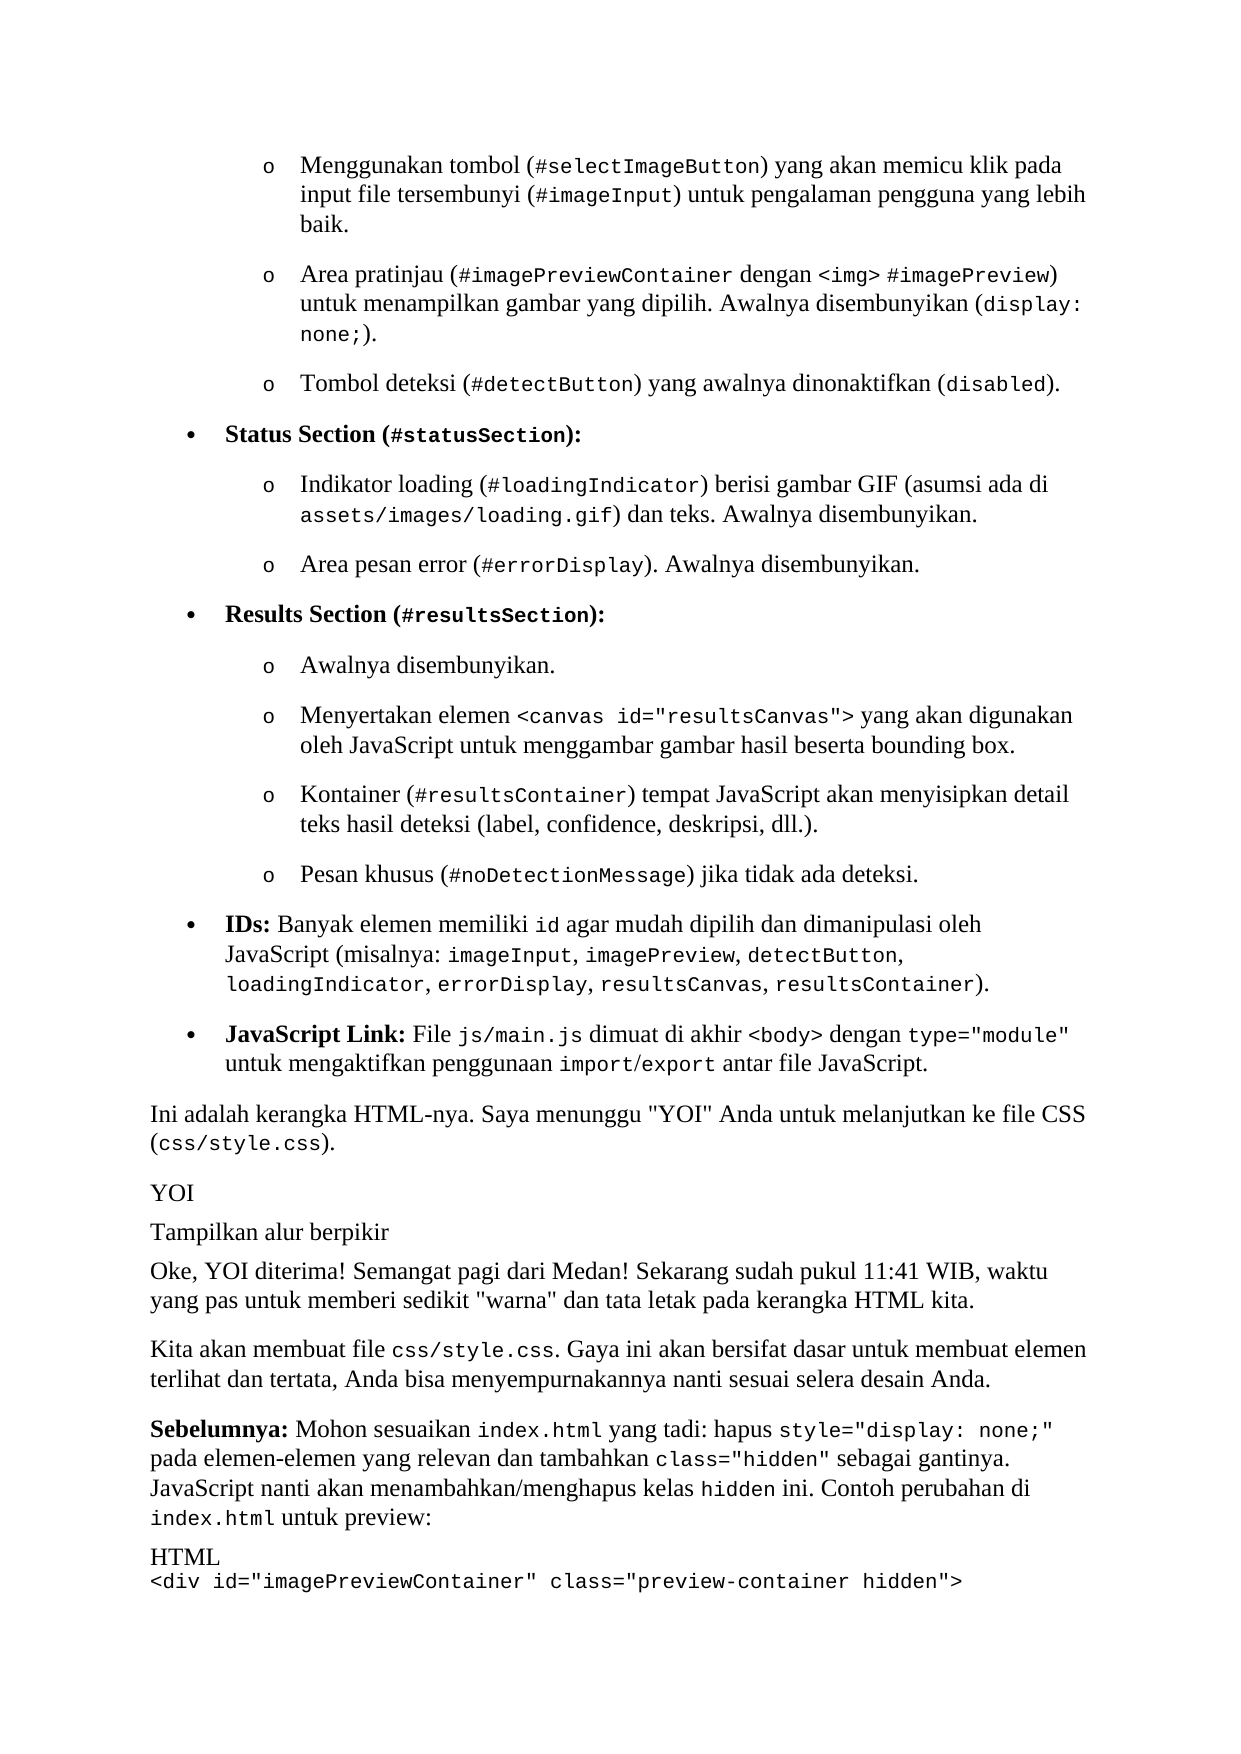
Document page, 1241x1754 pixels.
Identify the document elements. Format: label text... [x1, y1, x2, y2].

list IDs: Banyak elemen memiliki id agar mudah dipilih dan dimanipulasi oleh JavaScript (misalnya: imageInput, imagePreview, detectButton, loadingIndicator, errorDisplay, resultsCanvas, resultsContainer). [187, 909, 1090, 998]
text Oke, YOI diterima! Semangat pagi dari Medan! Sekarang sudah pukul 11:41 WIB, waktu yang pas untuk memberi sedikit "warna" dan tata letak pada kerangka HTML kita. [150, 1256, 1090, 1314]
text HTML [150, 1542, 1090, 1571]
text Tampilkan alur berpikir [150, 1217, 1090, 1246]
list Menggunakan tombol (#selectImageButton) yang akan memicu klik pada input file tersembunyi (#imageInput) untuk pengalaman pengguna yang lebih baik. [262, 150, 1090, 238]
text YOI [150, 1178, 1090, 1207]
list Indikator loading (#loadingIndicator) berisi gambar GIF (asumsi ada di assets/images/loading.gif) dan teks. Awalnya disembunyikan. [262, 469, 1090, 528]
list Status Section (#statusSection): [187, 419, 1090, 448]
list Kontainer (#resultsContainer) tempat JavaScript akan menyisipkan detail teks hasil deteksi (label, confidence, deskripsi, dll.). [262, 779, 1090, 838]
text Kita akan membuat file css/style.css. Gaya ini akan bersifat dasar untuk membuat elemen terlihat dan tertata, Anda bisa menyempurnakannya nanti sesuai selera desain Anda. [150, 1334, 1090, 1393]
list Results Section (#resultsSection): [187, 599, 1090, 629]
list JavaScript Link: File js/main.js dimuat di akhir <body> dengan type="module" untuk mengaktifkan penggunaan import/export antar file JavaScript. [187, 1019, 1090, 1078]
text Ini adalah kerangka HTML-nya. Saya menunggu "YOI" Anda untuk melanjutkan ke file CSS (css/style.css). [150, 1099, 1090, 1157]
list Area pratinjau (#imagePreviewContainer dengan <img> #imagePreview) untuk menampilkan gambar yang dipilih. Awalnya disembunyikan (display: none;). [262, 259, 1090, 347]
list Tombol deteksi (#detectButton) yang awalnya dinonaktifkan (disabled). [262, 368, 1090, 398]
list Pesan khusus (#noDetectionMessage) jika tidak ada deteksi. [262, 859, 1090, 888]
list Menyertakan elemen <canvas id="resultsCanvas"> yang akan digunakan oleh JavaScript untuk menggambar gambar hasil beserta bounding box. [262, 700, 1090, 759]
list Awalnya disembunyikan. [262, 650, 1090, 679]
text <div id="imagePreviewContainer" class="preview-container hidden"> [150, 1571, 1090, 1595]
text Sebelumnya: Mohon sesuaikan index.html yang tadi: hapus style="display: none;" pada elemen-elemen yang relevan dan tambahkan class="hidden" sebagai gantinya. JavaScript nanti akan menambahkan/menghapus kelas hidden ini. Contoh perubahan di index.html untuk preview: [150, 1414, 1090, 1532]
list Area pesan error (#errorDisplay). Awalnya disembunyikan. [262, 549, 1090, 579]
